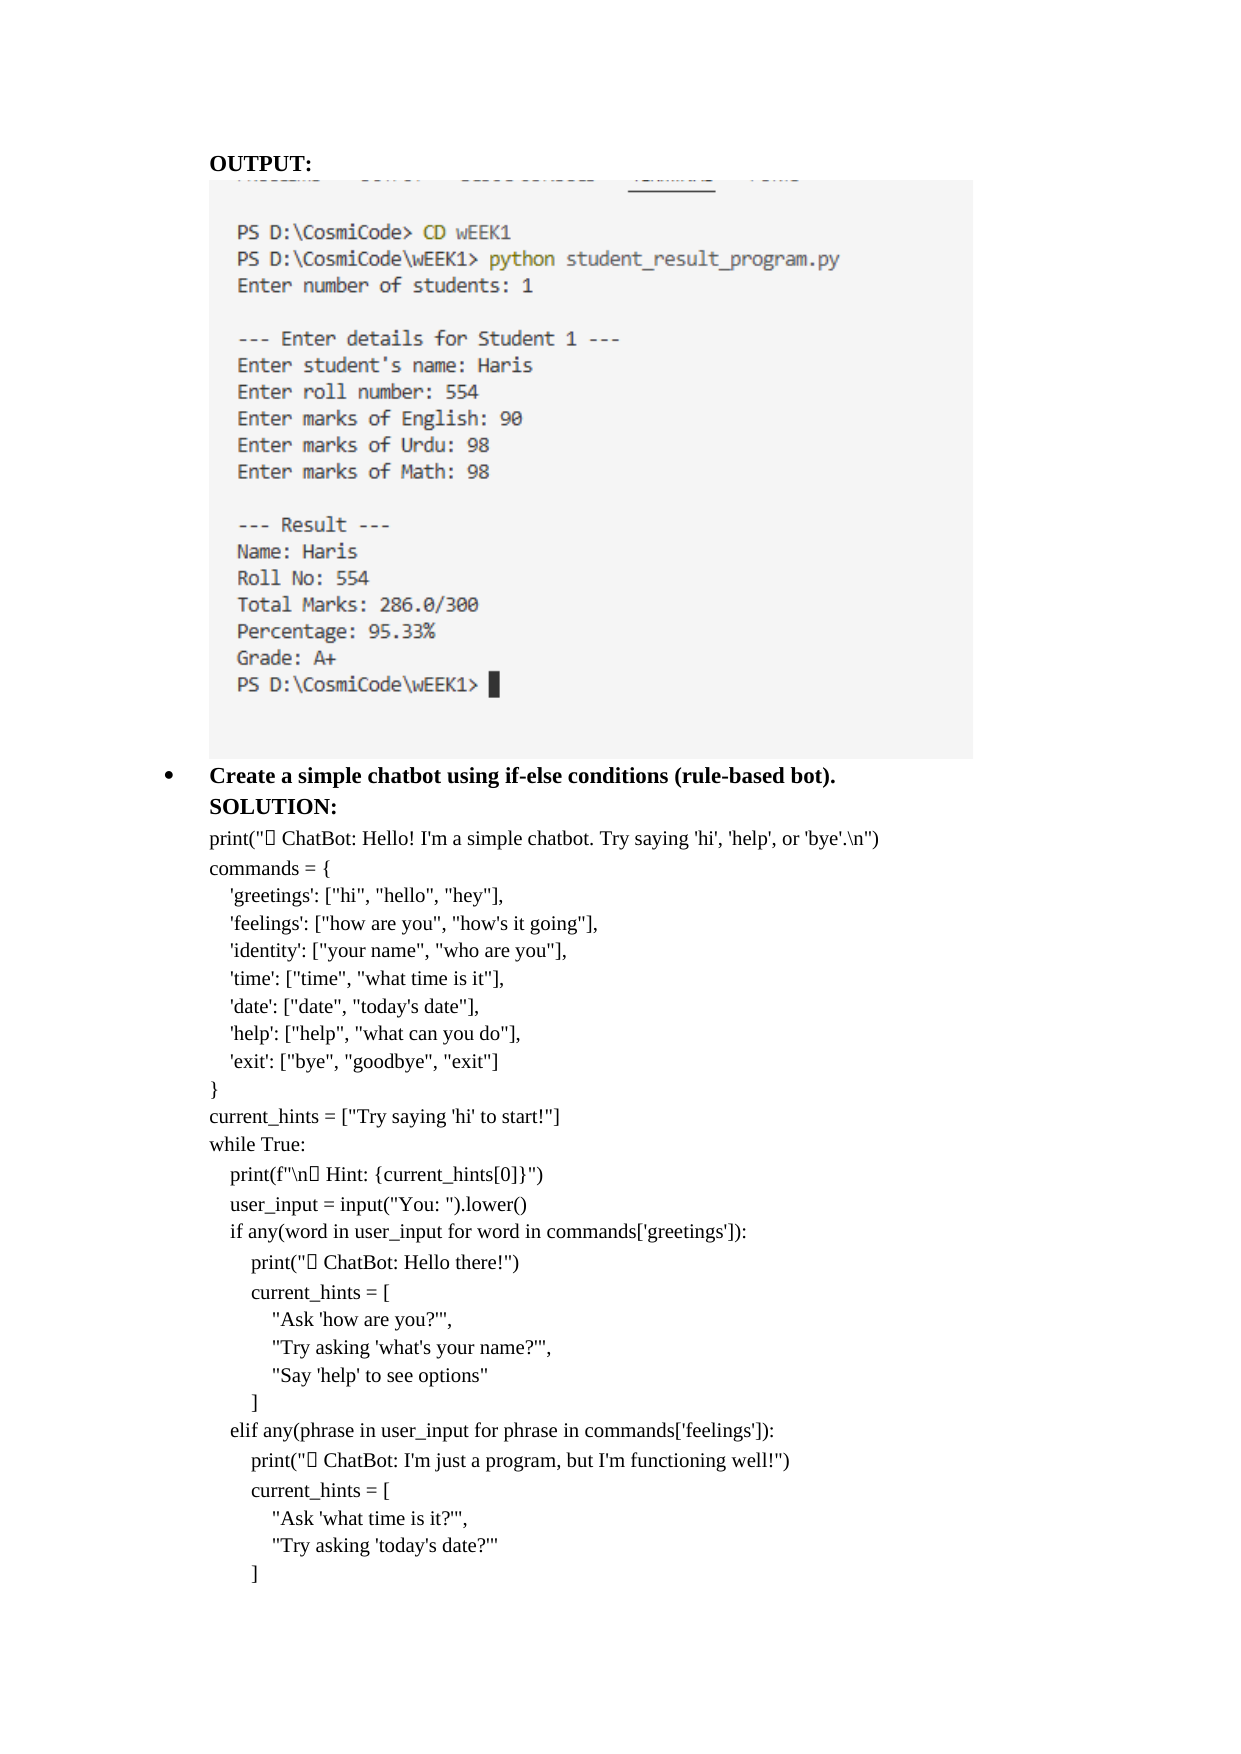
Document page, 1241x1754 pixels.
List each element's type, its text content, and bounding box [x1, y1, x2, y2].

list 'greetings': ["hi", "hello", "hey"], [209, 883, 1169, 907]
list if any(word in user_input for word in commands['greetings']): [209, 1219, 1169, 1243]
list 'exit': ["bye", "goodbye", "exit"] [209, 1049, 1169, 1073]
list ] [209, 1561, 1169, 1585]
list commands = { [209, 856, 1169, 880]
list Create a simple chatbot using if-else conditions (rule-based bot). [165, 763, 1169, 789]
list while True: [209, 1132, 1169, 1156]
list print("🤖 ChatBot: I'm just a program, but I'm functioning well!") [209, 1445, 1169, 1474]
list 'feelings': ["how are you", "how's it going"], [209, 911, 1169, 935]
list user_input = input("You: ").lower() [209, 1192, 1169, 1216]
list ] [209, 1390, 1169, 1414]
list 'identity': ["your name", "who are you"], [209, 938, 1169, 962]
list } [209, 1076, 1169, 1101]
list 'help': ["help", "what can you do"], [209, 1021, 1169, 1045]
list elif any(phrase in user_input for phrase in commands['feelings']): [209, 1418, 1169, 1442]
list "Try asking 'what's your name?'", [209, 1335, 1169, 1359]
list "Try asking 'today's date?'" [209, 1533, 1169, 1557]
list "Ask 'how are you?'", [209, 1307, 1169, 1331]
list print("🤖 ChatBot: Hello! I'm a simple chatbot. Try saying 'hi', 'help', or 'bye'.\n") [209, 823, 1169, 851]
list current_hints = [ [209, 1478, 1169, 1502]
list "Ask 'what time is it?'", [209, 1506, 1169, 1529]
list print(f"\n💡 Hint: {current_hints[0]}") [209, 1159, 1169, 1188]
list OUTPUT: [209, 150, 1169, 176]
list 'date': ["date", "today's date"], [209, 994, 1169, 1018]
list current_hints = ["Try saying 'hi' to start!"] [209, 1104, 1169, 1128]
list print("🤖 ChatBot: Hello there!") [209, 1247, 1169, 1276]
list SOLUTION: [209, 793, 1169, 819]
list "Say 'help' to see options" [209, 1362, 1169, 1387]
list 'time': ["time", "what time is it"], [209, 966, 1169, 990]
list current_hints = [ [209, 1280, 1169, 1304]
